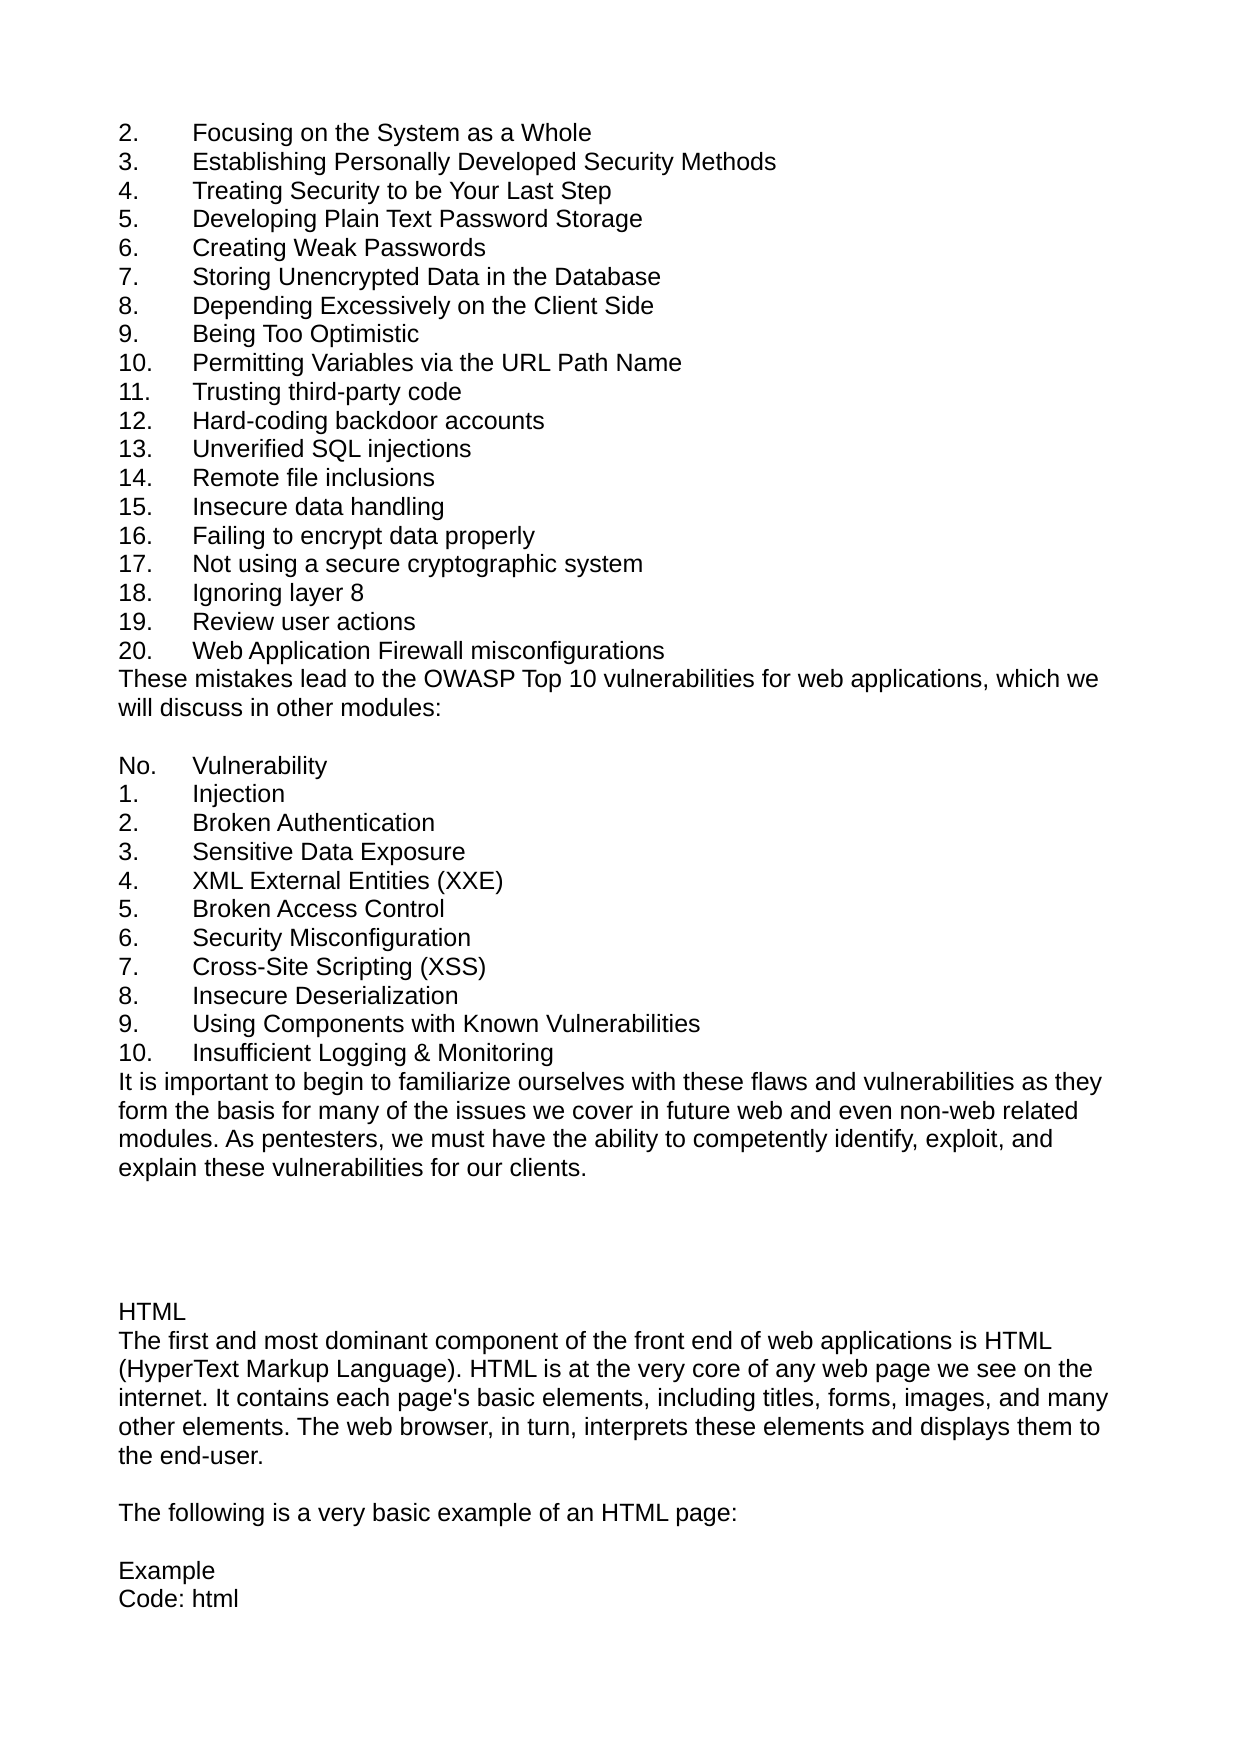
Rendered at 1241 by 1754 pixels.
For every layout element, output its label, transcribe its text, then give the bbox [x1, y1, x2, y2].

text 6. Security Misconfiguration [118, 923, 1122, 952]
text No. Vulnerability [118, 751, 1122, 779]
text 16. Failing to encrypt data properly [118, 521, 1122, 549]
text 4. XML External Entities (XXE) [118, 866, 1122, 894]
text 4. Treating Security to be Your Last Step [118, 176, 1122, 204]
text These mistakes lead to the OWASP Top 10 vulnerabilities for web applications, which we will discuss in other modules: [118, 664, 1122, 722]
text Code: html [118, 1584, 1122, 1613]
text 12. Hard-coding backdoor accounts [118, 406, 1122, 434]
text 9. Using Components with Known Vulnerabilities [118, 1009, 1122, 1038]
text 2. Broken Authentication [118, 808, 1122, 837]
text 10. Insufficient Logging & Monitoring [118, 1038, 1122, 1067]
text Example [118, 1556, 1122, 1584]
text 10. Permitting Variables via the URL Path Name [118, 348, 1122, 377]
text The first and most dominant component of the front end of web applications is HTML (HyperText Markup Language). HTML is at the very core of any web page we see on the internet. It contains each page's basic elements, including titles, forms, images, and many other elements. The web browser, in turn, interprets these elements and displays them to the end-user. [118, 1326, 1122, 1469]
text 11. Trusting third-party code [118, 377, 1122, 406]
text 5. Broken Access Control [118, 894, 1122, 923]
text 7. Storing Unencrypted Data in the Database [118, 262, 1122, 291]
text 18. Ignoring layer 8 [118, 578, 1122, 607]
text 8. Insecure Deserialization [118, 981, 1122, 1009]
text 13. Unverified SQL injections [118, 434, 1122, 463]
text 9. Being Too Optimistic [118, 319, 1122, 348]
text 3. Sensitive Data Exposure [118, 837, 1122, 866]
text 20. Web Application Firewall misconfigurations [118, 636, 1122, 664]
text 8. Depending Excessively on the Client Side [118, 291, 1122, 319]
text 3. Establishing Personally Developed Security Methods [118, 147, 1122, 176]
text HTML [118, 1297, 1122, 1326]
text The following is a very basic example of an HTML page: [118, 1498, 1122, 1527]
text 15. Insecure data handling [118, 492, 1122, 521]
text 6. Creating Weak Passwords [118, 233, 1122, 262]
text It is important to begin to familiarize ourselves with these flaws and vulnerabilities as they form the basis for many of the issues we cover in future web and even non-web related modules. As pentesters, we must have the ability to competently identify, exploit, and explain these vulnerabilities for our clients. [118, 1067, 1122, 1182]
text 17. Not using a secure cryptographic system [118, 549, 1122, 578]
text 7. Cross-Site Scripting (XSS) [118, 952, 1122, 981]
text 19. Review user actions [118, 607, 1122, 636]
text 14. Remote file inclusions [118, 463, 1122, 492]
text 2. Focusing on the System as a Whole [118, 118, 1122, 147]
text 5. Developing Plain Text Password Storage [118, 204, 1122, 233]
text 1. Injection [118, 779, 1122, 808]
